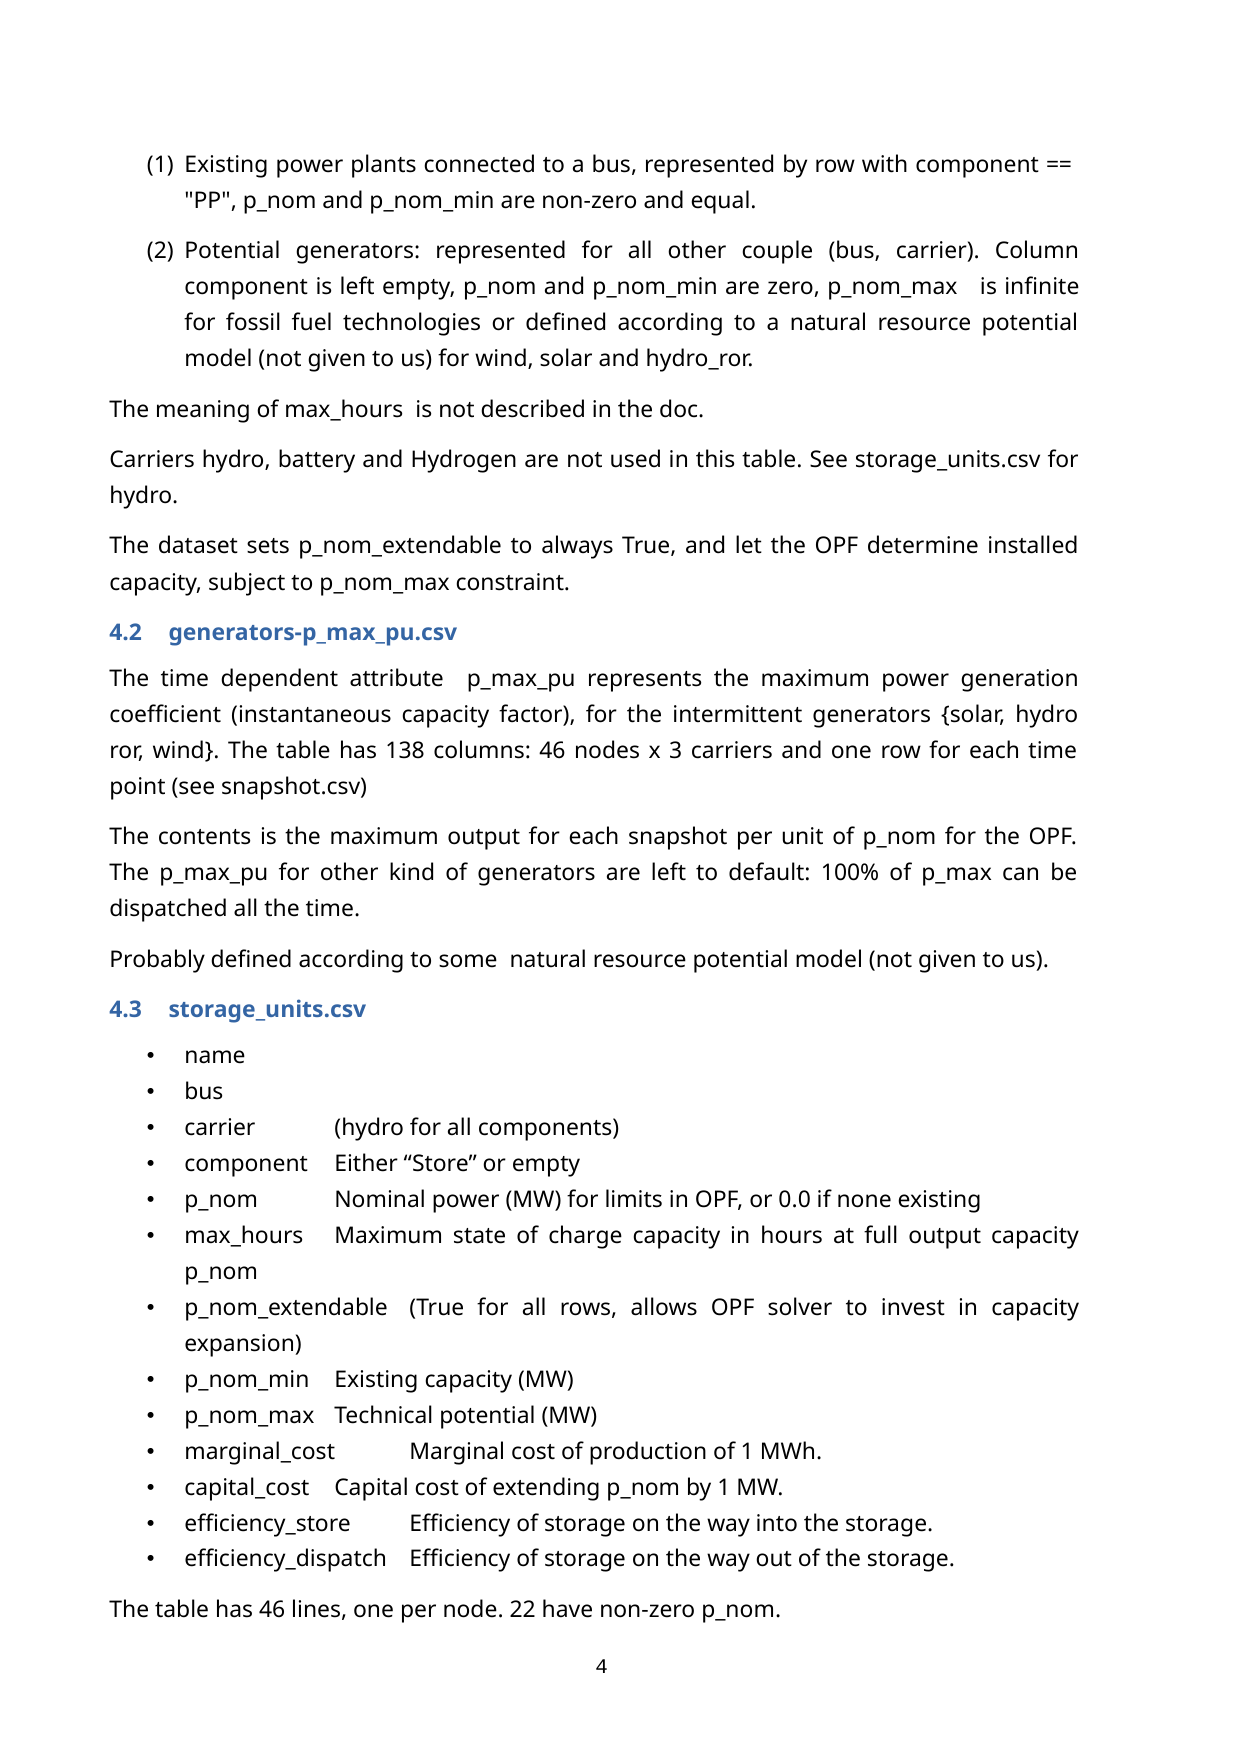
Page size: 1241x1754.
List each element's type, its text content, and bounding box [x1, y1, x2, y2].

list Existing power plants connected to a bus, represented by row with component == "PP", p_nom and p_nom_min are non-zero and equal. [147, 148, 1079, 215]
list bus [147, 1075, 1079, 1106]
list name [147, 1039, 1079, 1071]
subtitle storage_units.csv [109, 993, 1079, 1024]
text The meaning of max_hours is not described in the doc. [109, 392, 1079, 424]
list Potential generators: represented for all other couple (bus, carrier). Column component is left empty, p_nom and p_nom_min are zero, p_nom_max is infinite for fossil fuel technologies or defined according to a natural resource potential model (not given to us) for wind, solar and hydro_ror. [147, 234, 1079, 373]
text Probably defined according to some natural resource potential model (not given to us). [109, 943, 1079, 974]
list p_nom Nominal power (MW) for limits in OPF, or 0.0 if none existing [147, 1183, 1079, 1214]
text The dataset sets p_nom_extendable to always True, and let the OPF determine installed capacity, subject to p_nom_max constraint. [109, 529, 1079, 597]
list p_nom_extendable (True for all rows, allows OPF solver to invest in capacity expansion) [147, 1291, 1079, 1358]
list p_nom_min Existing capacity (MW) [147, 1363, 1079, 1394]
list max_hours Maximum state of charge capacity in hours at full output capacity p_nom [147, 1219, 1079, 1286]
subtitle generators-p_max_pu.csv [109, 616, 1079, 647]
list efficiency_dispatch Efficiency of storage on the way out of the storage. [147, 1542, 1079, 1574]
list carrier (hydro for all components) [147, 1111, 1079, 1142]
text The time dependent attribute p_max_pu represents the maximum power generation coefficient (instantaneous capacity factor), for the intermittent generators {solar, hydro ror, wind}. The table has 138 columns: 46 nodes x 3 carriers and one row for each time point (see snapshot.csv) [109, 662, 1079, 801]
text The contents is the maximum output for each snapshot per unit of p_nom for the OPF. The p_max_pu for other kind of generators are left to default: 100% of p_max can be dispatched all the time. [109, 820, 1079, 923]
list p_nom_max Technical potential (MW) [147, 1399, 1079, 1430]
text The table has 46 lines, one per node. 22 have non-zero p_nom. [109, 1593, 1079, 1624]
text Carriers hydro, battery and Hydrogen are not used in this table. See storage_units.csv for hydro. [109, 443, 1079, 510]
list capital_cost Capital cost of extending p_nom by 1 MW. [147, 1471, 1079, 1502]
list marginal_cost Marginal cost of production of 1 MWh. [147, 1434, 1079, 1466]
list component Either “Store” or empty [147, 1147, 1079, 1178]
list efficiency_store Efficiency of storage on the way into the storage. [147, 1506, 1079, 1538]
